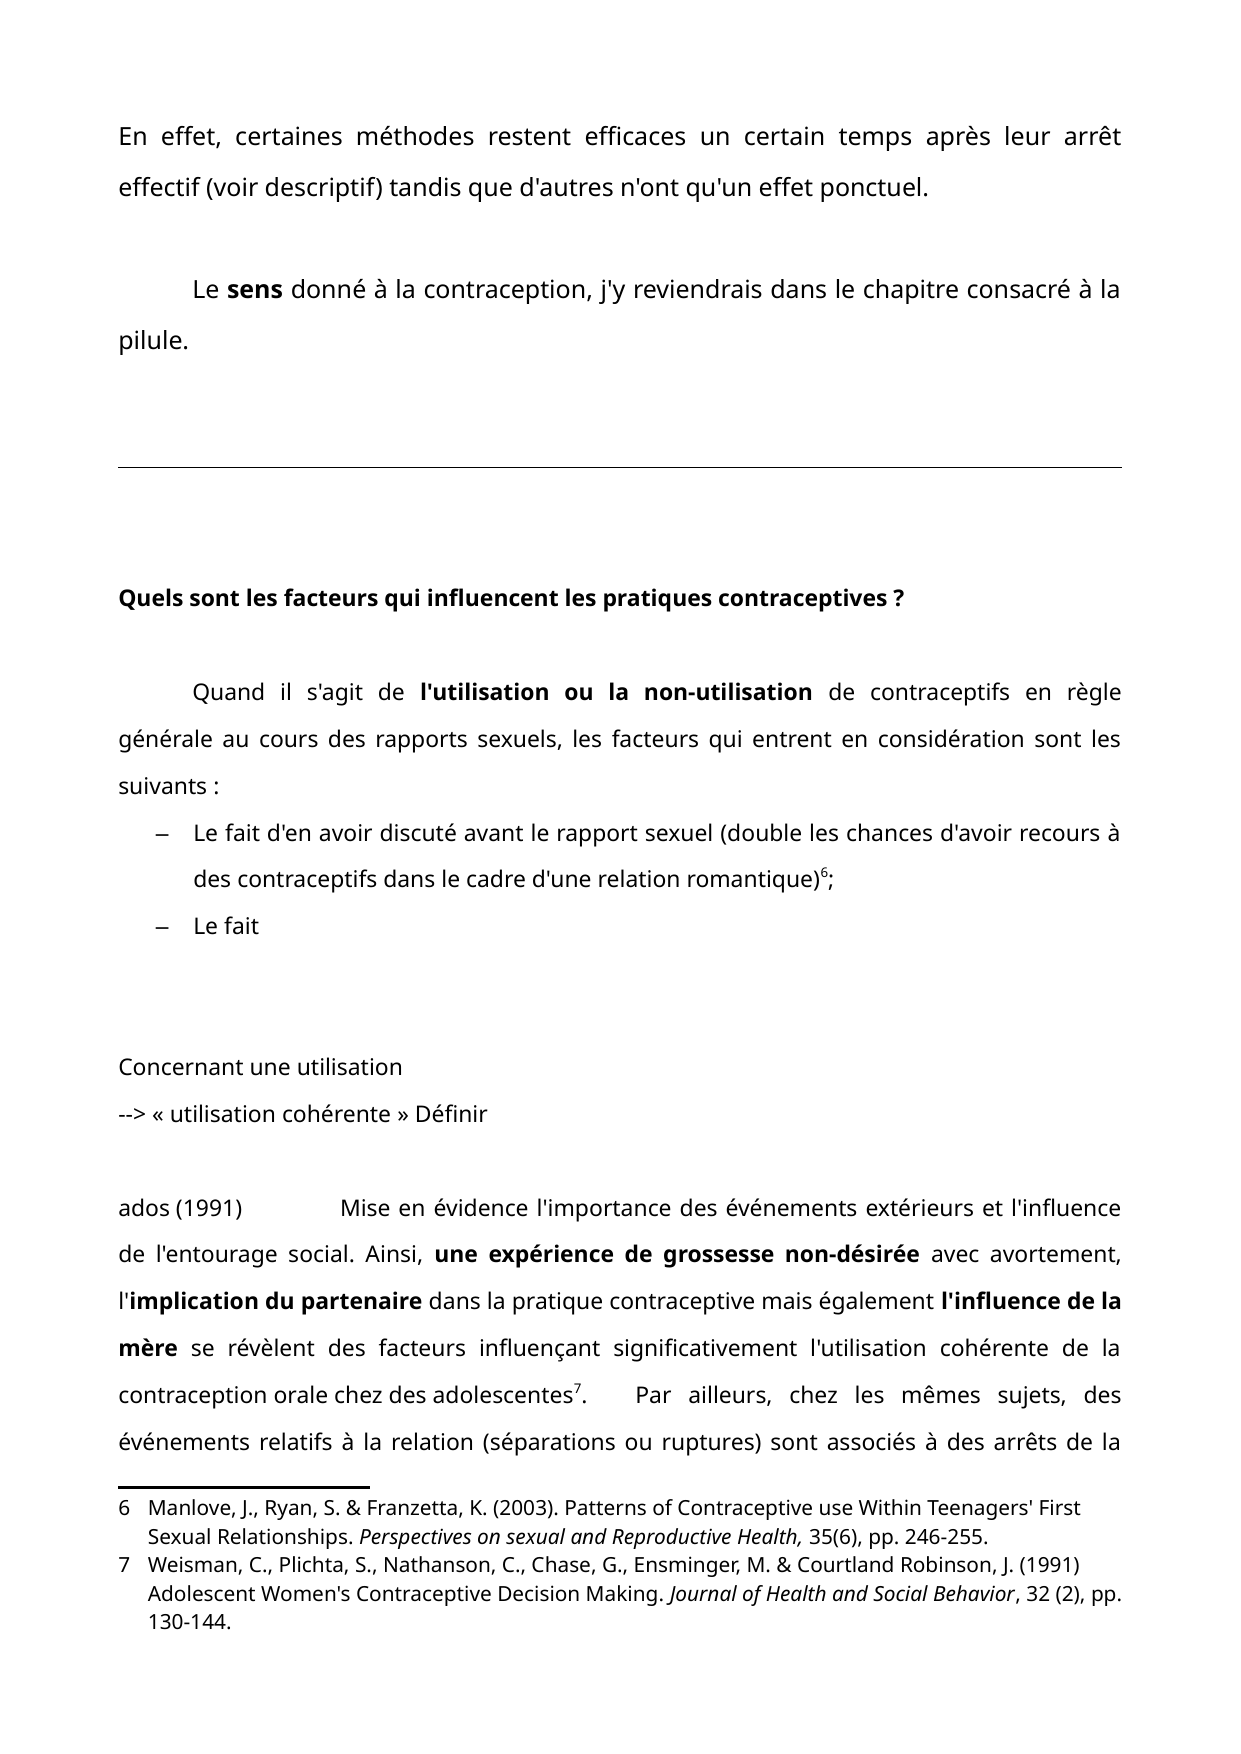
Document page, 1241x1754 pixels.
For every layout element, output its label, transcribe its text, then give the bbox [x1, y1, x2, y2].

text Concernant une utilisation [118, 1051, 1122, 1082]
text Weisman, C., Plichta, S., Nathanson, C., Chase, G., Ensminger, M. & Courtland Robinson, J. (1991) Adolescent Women's Contraceptive Decision Making. Journal of Health and Social Behavior, 32 (2), pp. 130-144. [118, 1550, 1122, 1636]
text Quand il s'agit de l'utilisation ou la non-utilisation de contraceptifs en règle générale au cours des rapports sexuels, les facteurs qui entrent en considération sont les suivants : [118, 676, 1122, 801]
text Quels sont les facteurs qui influencent les pratiques contraceptives ? [118, 582, 1122, 613]
text --> « utilisation cohérente » Définir [118, 1098, 1122, 1129]
list Manlove, J., Ryan, S. & Franzetta, K. (2003). Patterns of Contraceptive use Within Teenagers' First Sexual Relationships. Perspectives on sexual and Reproductive Health, 35(6), pp. 246-255. [118, 1493, 1122, 1550]
text Le sens donné à la contraception, j'y reviendrais dans le chapitre consacré à la pilule. [118, 271, 1122, 356]
text ados (1991) Mise en évidence l'importance des événements extérieurs et l'influence de l'entourage social. Ainsi, une expérience de grossesse non-désirée avec avortement, l'implication du partenaire dans la pratique contraceptive mais également l'influence de la mère se révèlent des facteurs influençant significativement l'utilisation cohérente de la contraception orale chez des adolescentes. Par ailleurs, chez les mêmes sujets, des événements relatifs à la relation (séparations ou ruptures) sont associés à des arrêts de la [118, 1192, 1122, 1457]
list Le fait [156, 910, 1122, 942]
list Le fait d'en avoir discuté avant le rapport sexuel (double les chances d'avoir recours à des contraceptifs dans le cadre d'une relation romantique); [156, 817, 1122, 895]
text En effet, certaines méthodes restent efficaces un certain temps après leur arrêt effectif (voir descriptif) tandis que d'autres n'ont qu'un effet ponctuel. [118, 118, 1122, 203]
